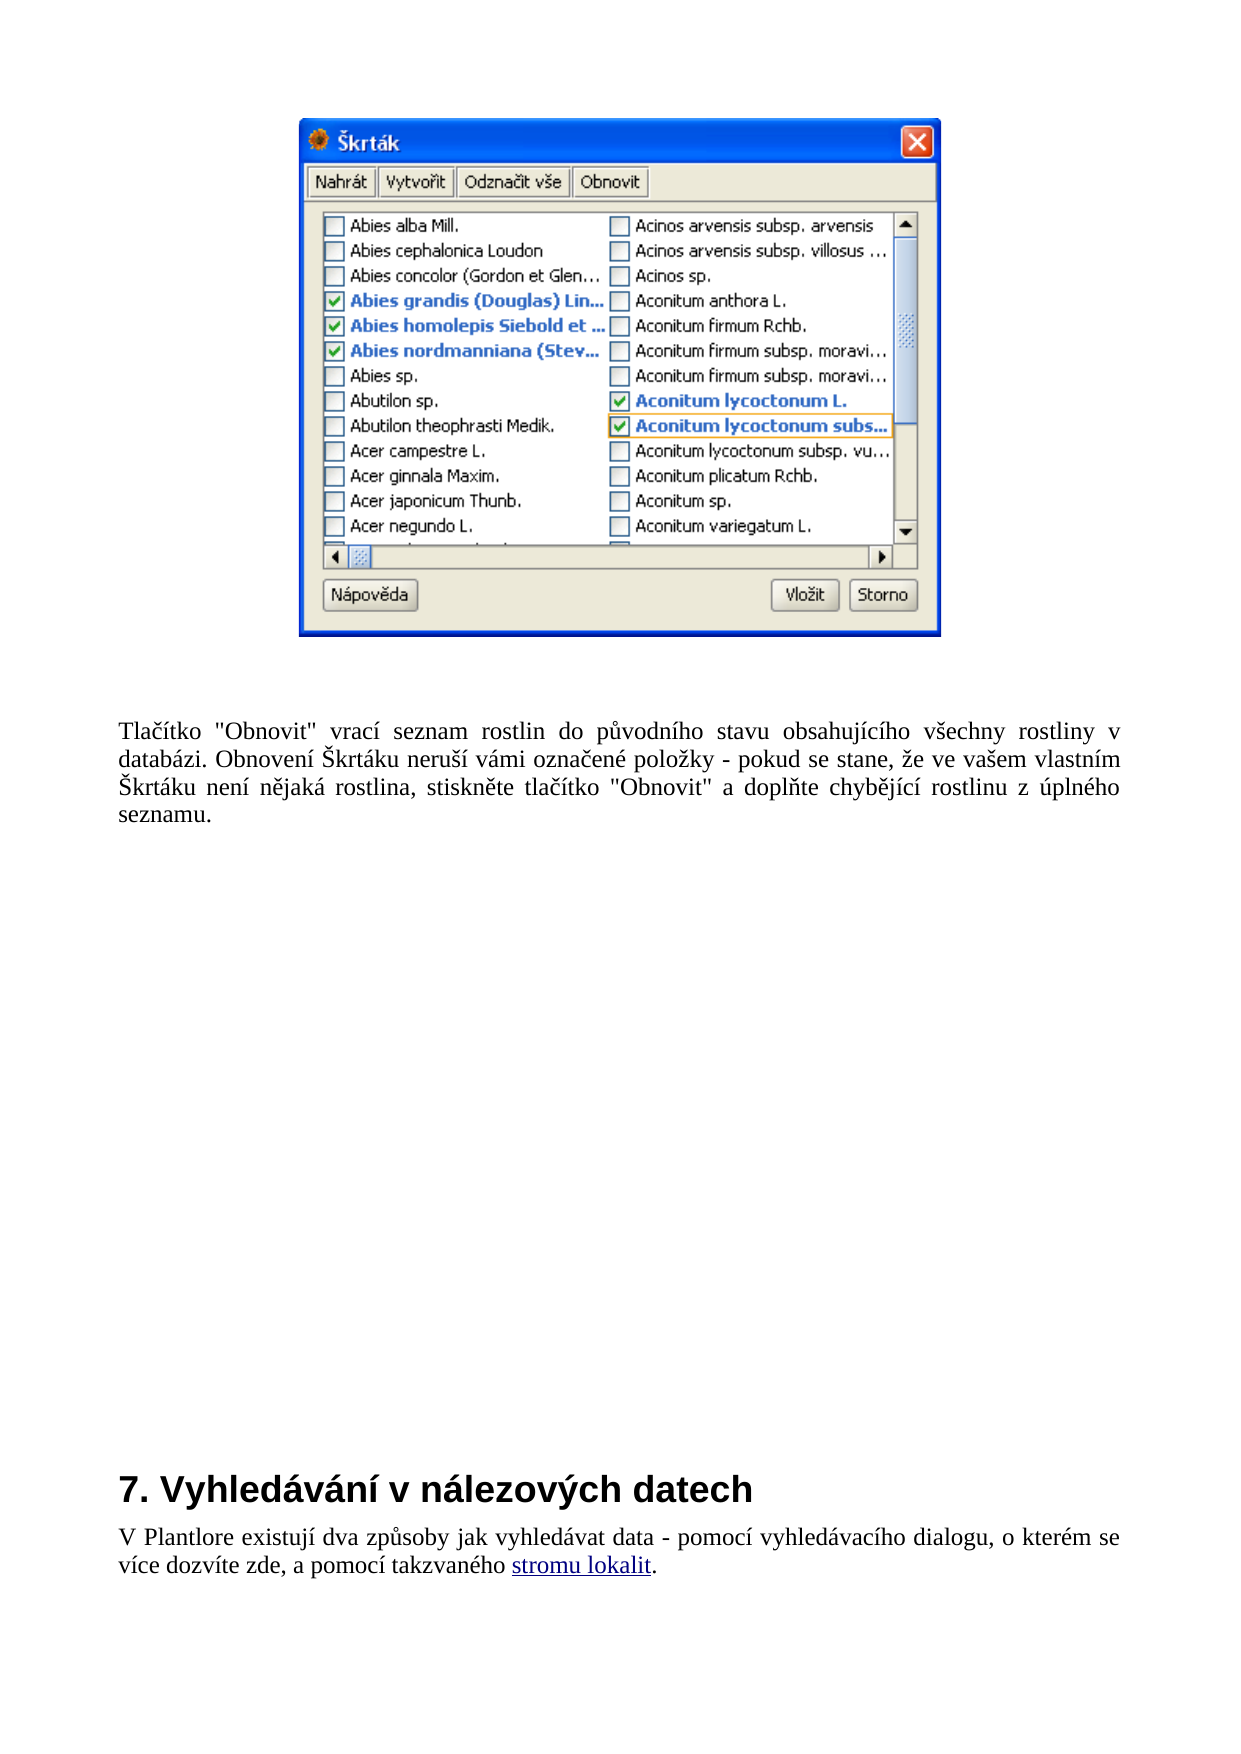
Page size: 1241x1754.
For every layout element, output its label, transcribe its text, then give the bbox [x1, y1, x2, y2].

text V Plantlore existují dva způsoby jak vyhledávat data - pomocí vyhledávacího dialogu, o kterém se více dozvíte zde, a pomocí takzvaného stromu lokalit. [118, 1523, 1122, 1578]
picture [298, 118, 942, 637]
text Tlačítko "Obnovit" vrací seznam rostlin do původního stavu obsahujícího všechny rostliny v databázi. Obnovení Škrtáku neruší vámi označené položky - pokud se stane, že ve vašem vlastním Škrtáku není nějaká rostlina, stiskněte tlačítko "Obnovit" a doplňte chybějící rostlinu z úplného seznamu. [118, 717, 1122, 828]
subtitle 7. Vyhledávání v nálezových datech [118, 1469, 1122, 1511]
